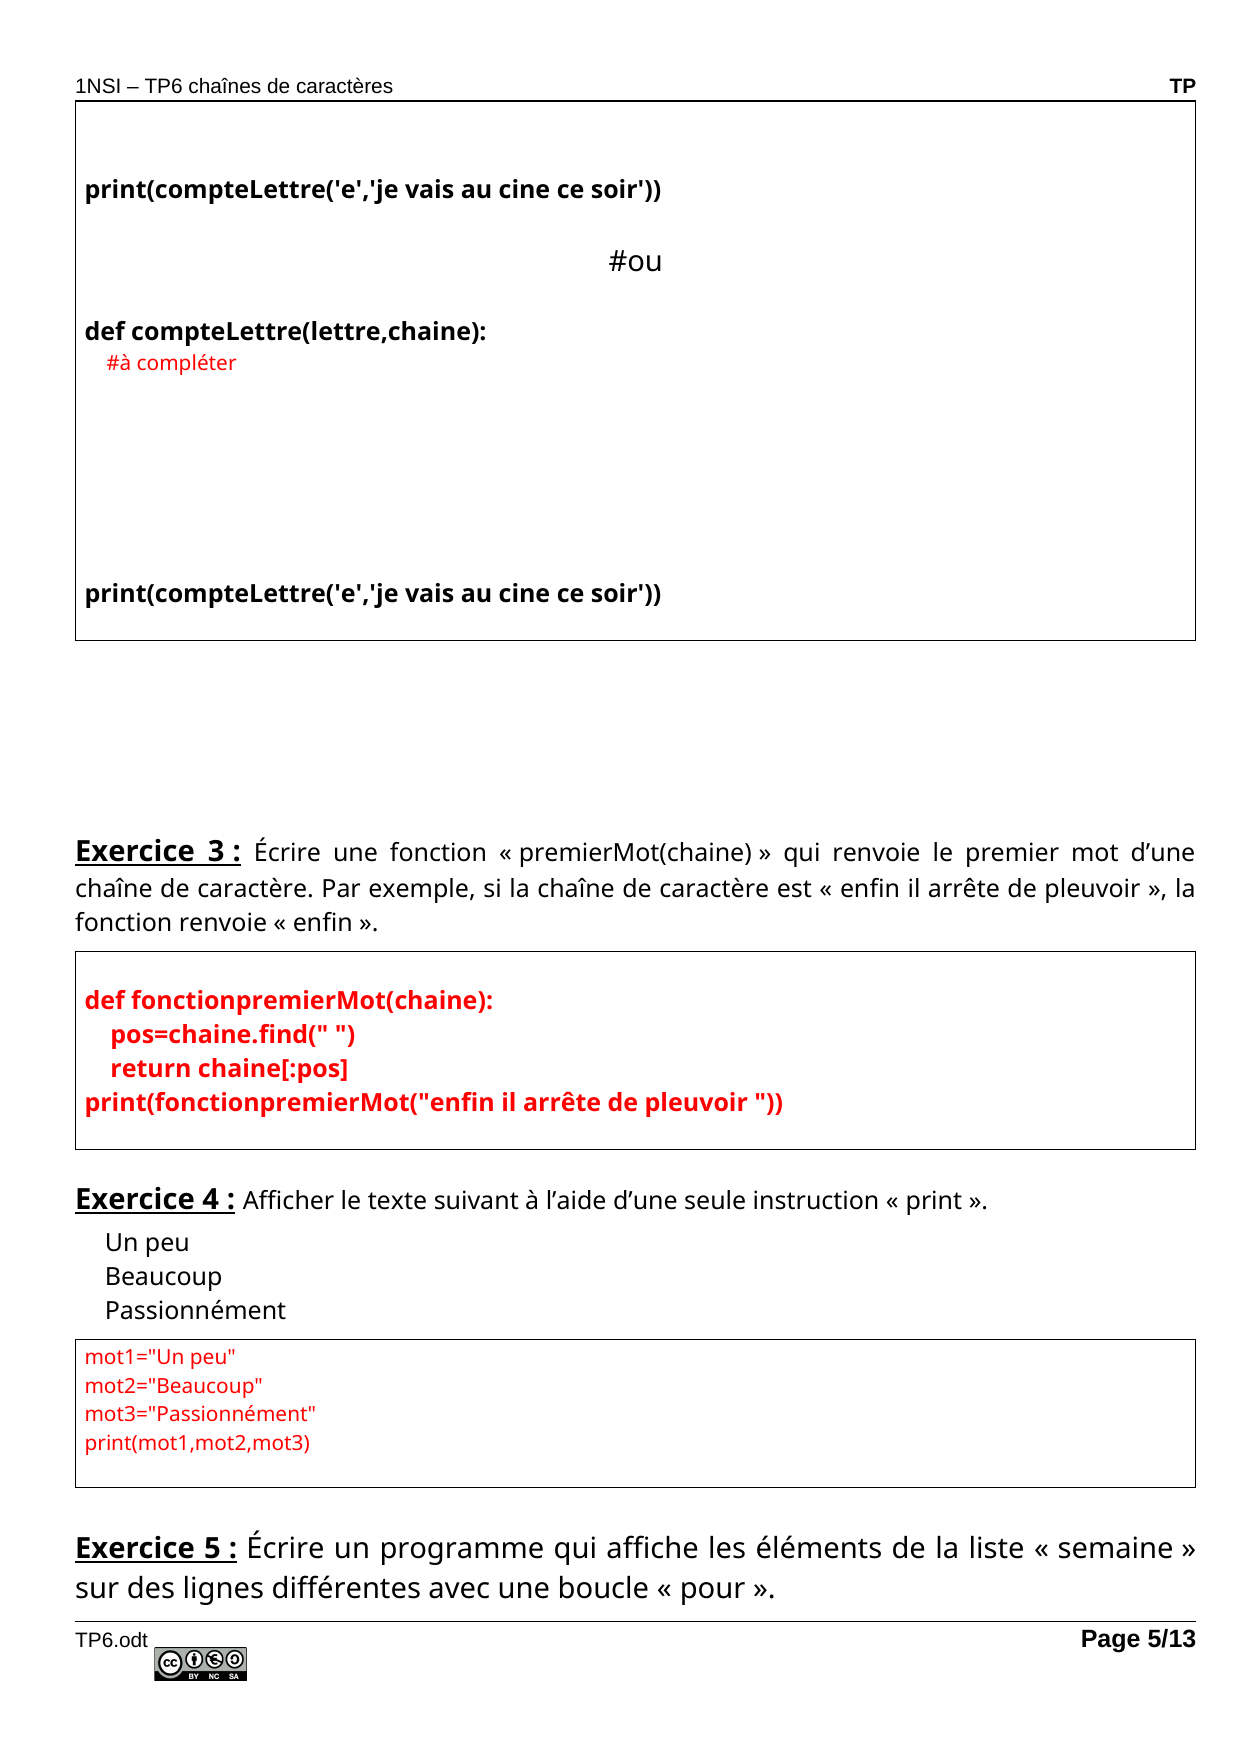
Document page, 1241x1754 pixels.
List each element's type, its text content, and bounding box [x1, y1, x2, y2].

text Beaucoup [104, 1259, 1196, 1293]
text print(compteLettre('e','je vais au cine ce soir')) [76, 373, 1195, 609]
text print(mot1,mot2,mot3) [76, 1424, 1195, 1453]
text def fonctionpremierMot(chaine): [76, 979, 1195, 1013]
picture [154, 1647, 247, 1681]
text mot2="Beaucoup" [76, 1368, 1195, 1396]
text pos=chaine.find(" ") [76, 1013, 1195, 1047]
text Exercice 4 : Afficher le texte suivant à l’aide d’une seule instruction « print ». [75, 1179, 1196, 1218]
text Un peu [104, 1224, 1196, 1259]
text Exercice 3 : Écrire une fonction « premierMot(chaine) » qui renvoie le premier mot d’une chaîne de caractère. Par exemple, si la chaîne de caractère est « enfin il arrête de pleuvoir », la fonction renvoie « enfin ». [75, 831, 1196, 938]
text #ou [76, 237, 1195, 280]
text return chaine[:pos] [76, 1047, 1195, 1081]
text mot1="Un peu" [76, 1340, 1195, 1368]
text Passionnément [104, 1293, 1196, 1327]
text mot3="Passionnément" [76, 1396, 1195, 1424]
text print(fonctionpremierMot("enfin il arrête de pleuvoir ")) [76, 1081, 1195, 1119]
text Exercice 5 : Écrire un programme qui affiche les éléments de la liste « semaine » sur des lignes différentes avec une boucle « pour ». [75, 1527, 1196, 1607]
text def compteLettre(lettre,chaine): #à compléter [76, 311, 1195, 373]
text print(compteLettre('e','je vais au cine ce soir')) [76, 102, 1195, 206]
